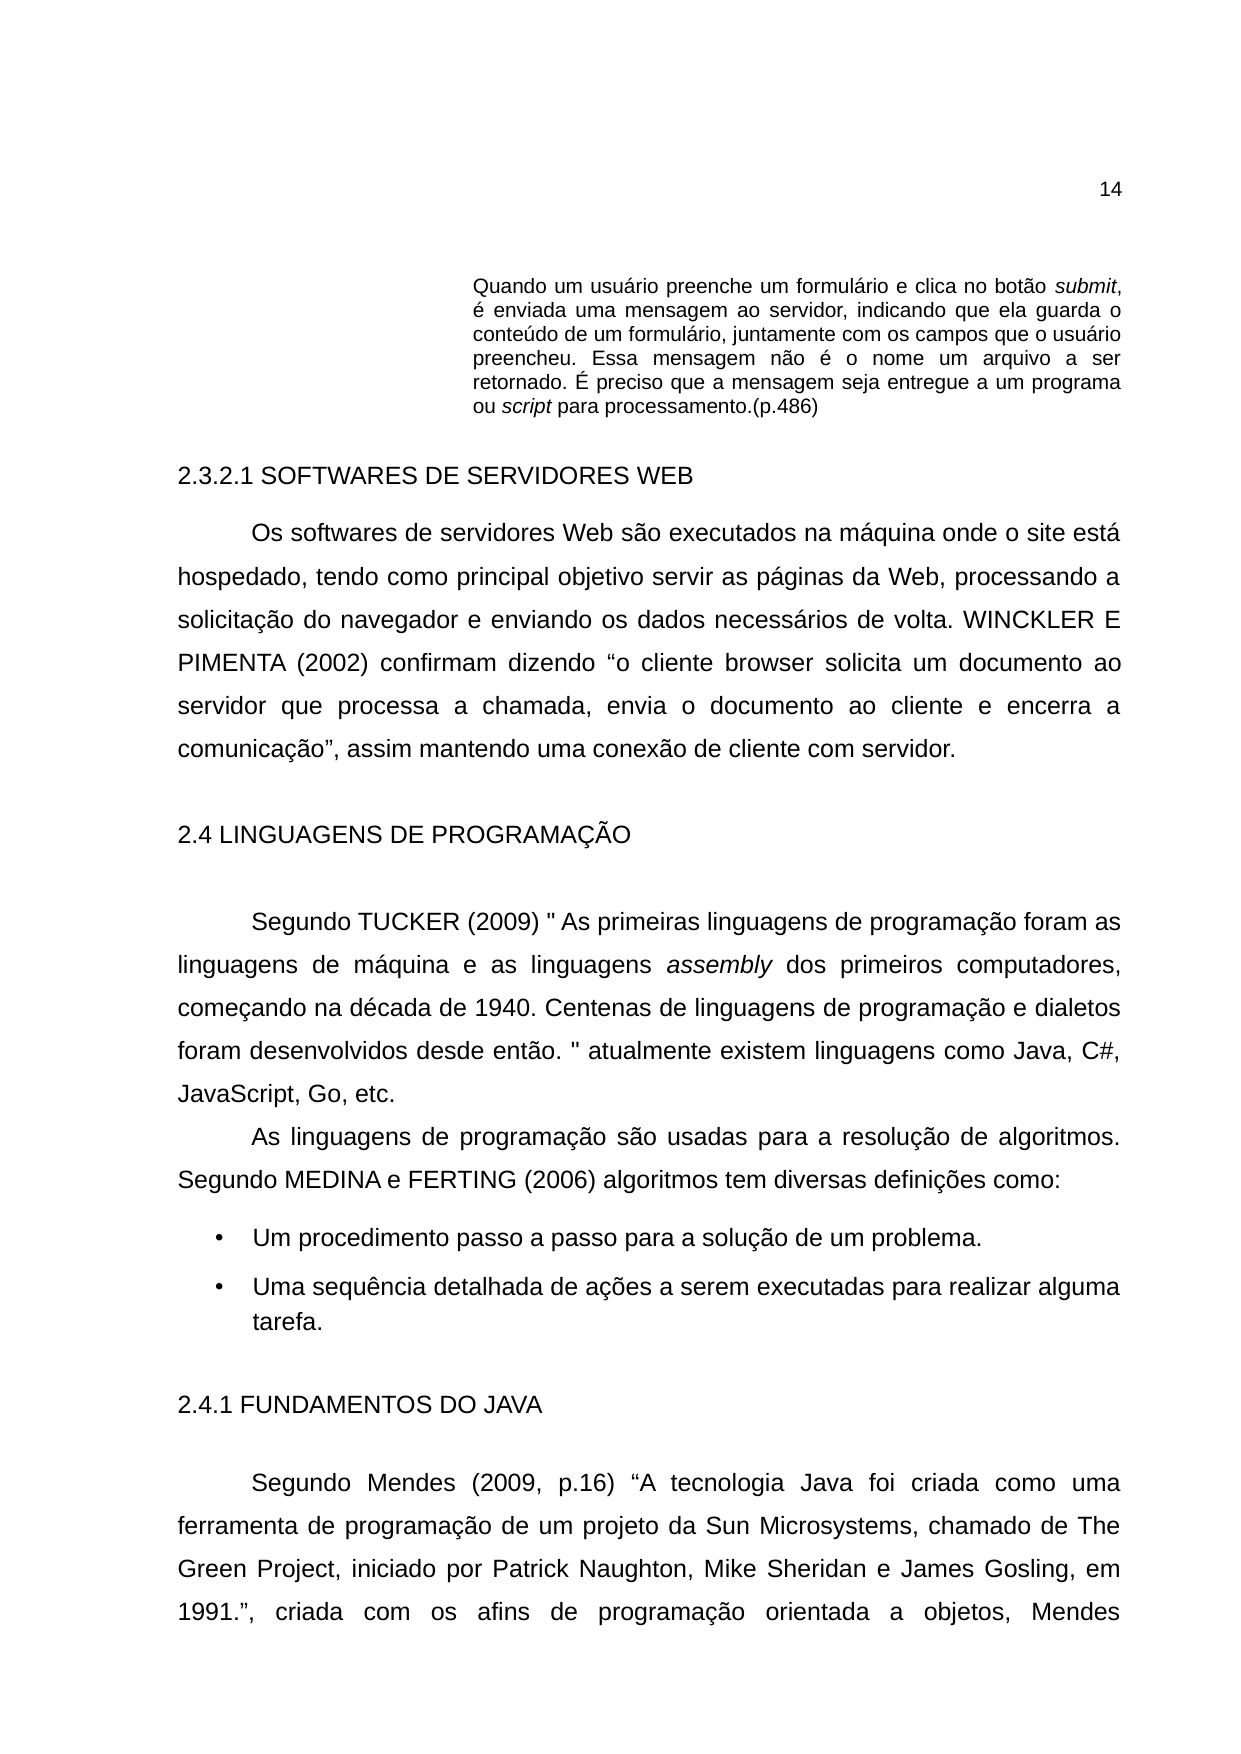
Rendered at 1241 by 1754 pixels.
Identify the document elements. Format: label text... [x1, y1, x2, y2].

subtitle 2.4 Linguagens de programação [177, 820, 1122, 849]
text Segundo TUCKER (2009) " As primeiras linguagens de programação foram as linguagens de máquina e as linguagens assembly dos primeiros computadores, começando na década de 1940. Centenas de linguagens de programação e dialetos foram desenvolvidos desde então. " atualmente existem linguagens como Java, C#, JavaScript, Go, etc. [177, 906, 1122, 1108]
text 2.3.2.1 SOFTWARES DE SERVIDORES WEB [177, 461, 1122, 489]
text Segundo Mendes (2009, p.16) “A tecnologia Java foi criada como uma ferramenta de programação de um projeto da Sun Microsystems, chamado de The Green Project, iniciado por Patrick Naughton, Mike Sheridan e James Gosling, em 1991.”, criada com os afins de programação orientada a objetos, Mendes [177, 1468, 1122, 1626]
text As linguagens de programação são usadas para a resolução de algoritmos. Segundo MEDINA e FERTING (2006) algoritmos tem diversas definições como: [177, 1122, 1122, 1194]
list Um procedimento passo a passo para a solução de um problema. [215, 1223, 1122, 1252]
text Os softwares de servidores Web são executados na máquina onde o site está hospedado, tendo como principal objetivo servir as páginas da Web, processando a solicitação do navegador e enviando os dados necessários de volta. WINCKLER E PIMENTA (2002) confirmam dizendo “o cliente browser solicita um documento ao servidor que processa a chamada, envia o documento ao cliente e encerra a comunicação”, assim mantendo uma conexão de cliente com servidor. [177, 518, 1122, 763]
list Uma sequência detalhada de ações a serem executadas para realizar alguma tarefa. [215, 1272, 1122, 1335]
subtitle 2.4.1 FUNDAMENTOS DO JAVA [177, 1390, 1122, 1419]
text Quando um usuário preenche um formulário e clica no botão submit, é enviada uma mensagem ao servidor, indicando que ela guarda o conteúdo de um formulário, juntamente com os campos que o usuário preencheu. Essa mensagem não é o nome um arquivo a ser retornado. É preciso que a mensagem seja entregue a um programa ou script para processamento.(p.486) [473, 274, 1122, 417]
